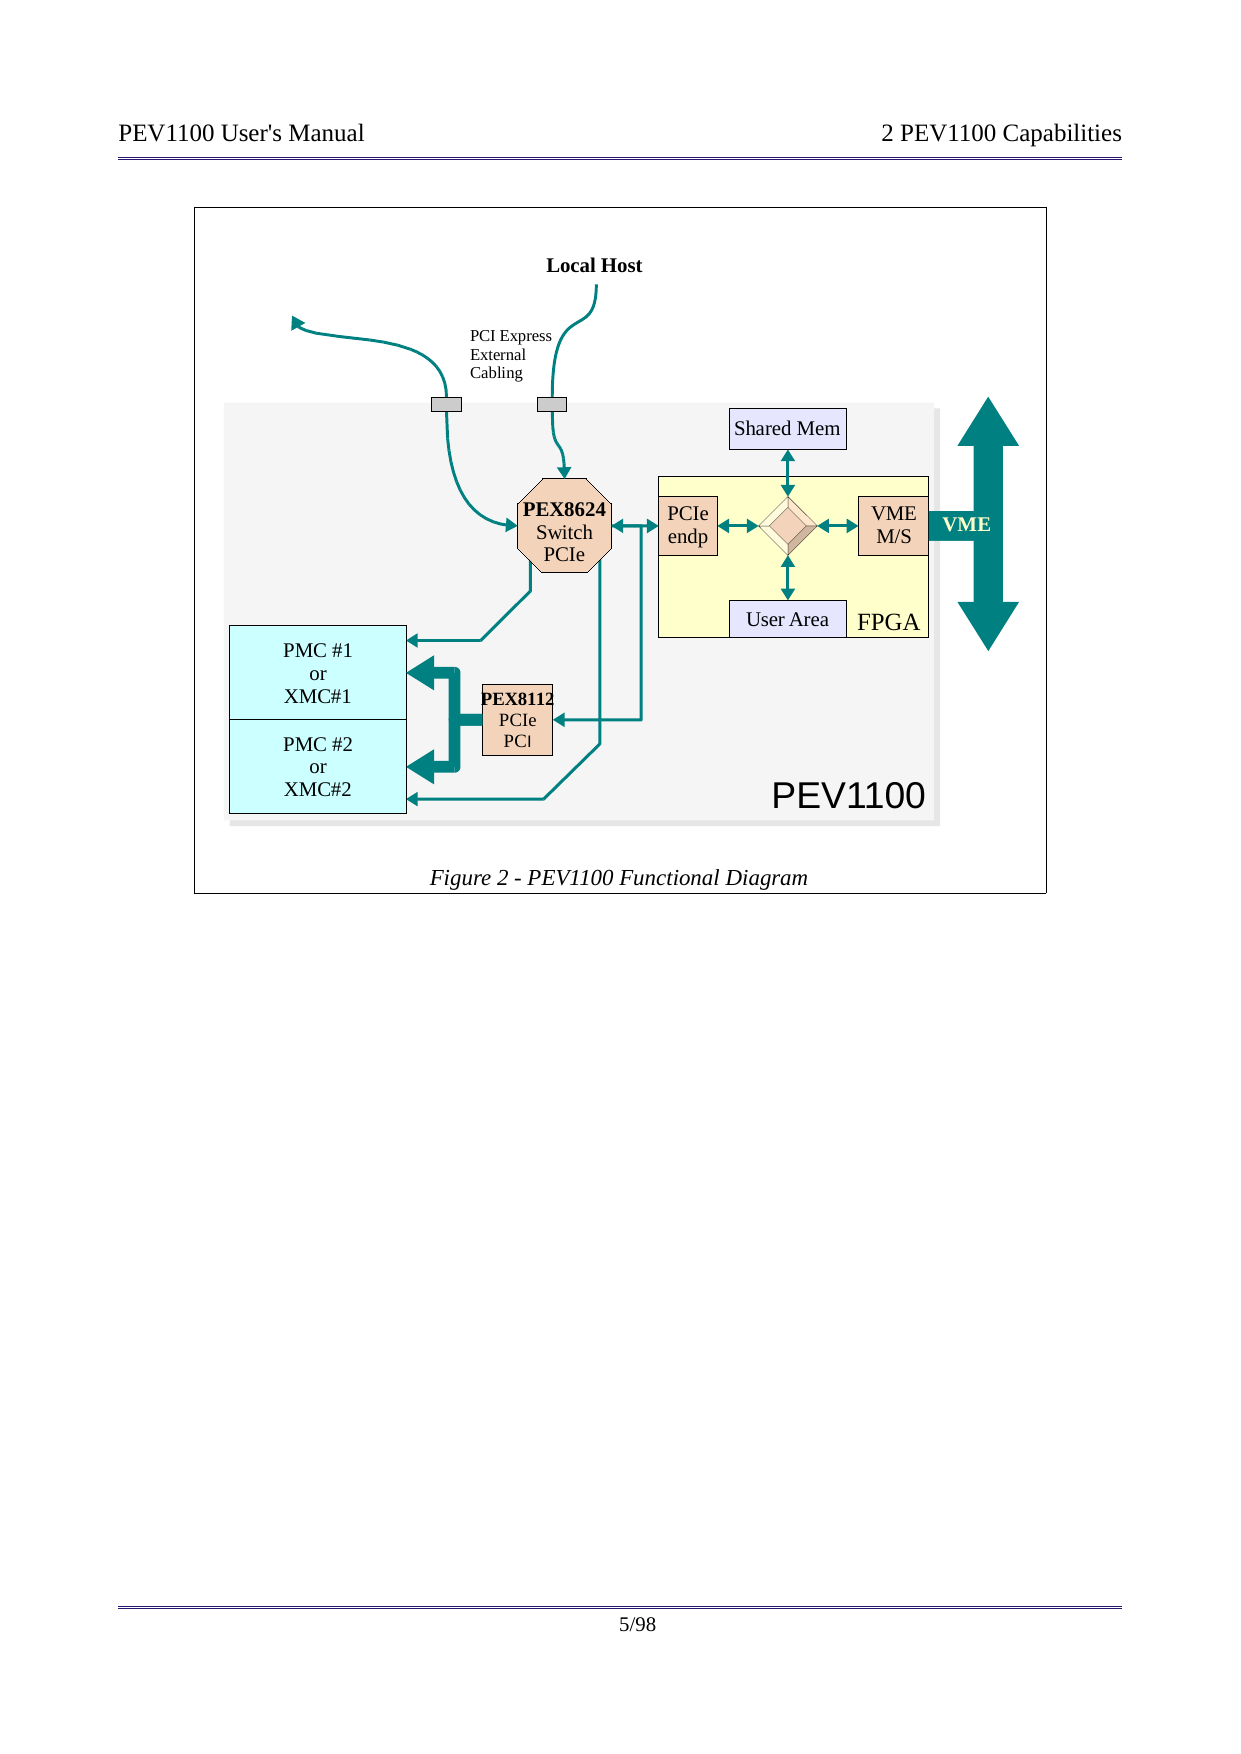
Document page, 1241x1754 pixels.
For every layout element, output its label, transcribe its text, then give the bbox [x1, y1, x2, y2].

list Figure 2 - PEV1100 Functional Diagram [197, 222, 1043, 890]
